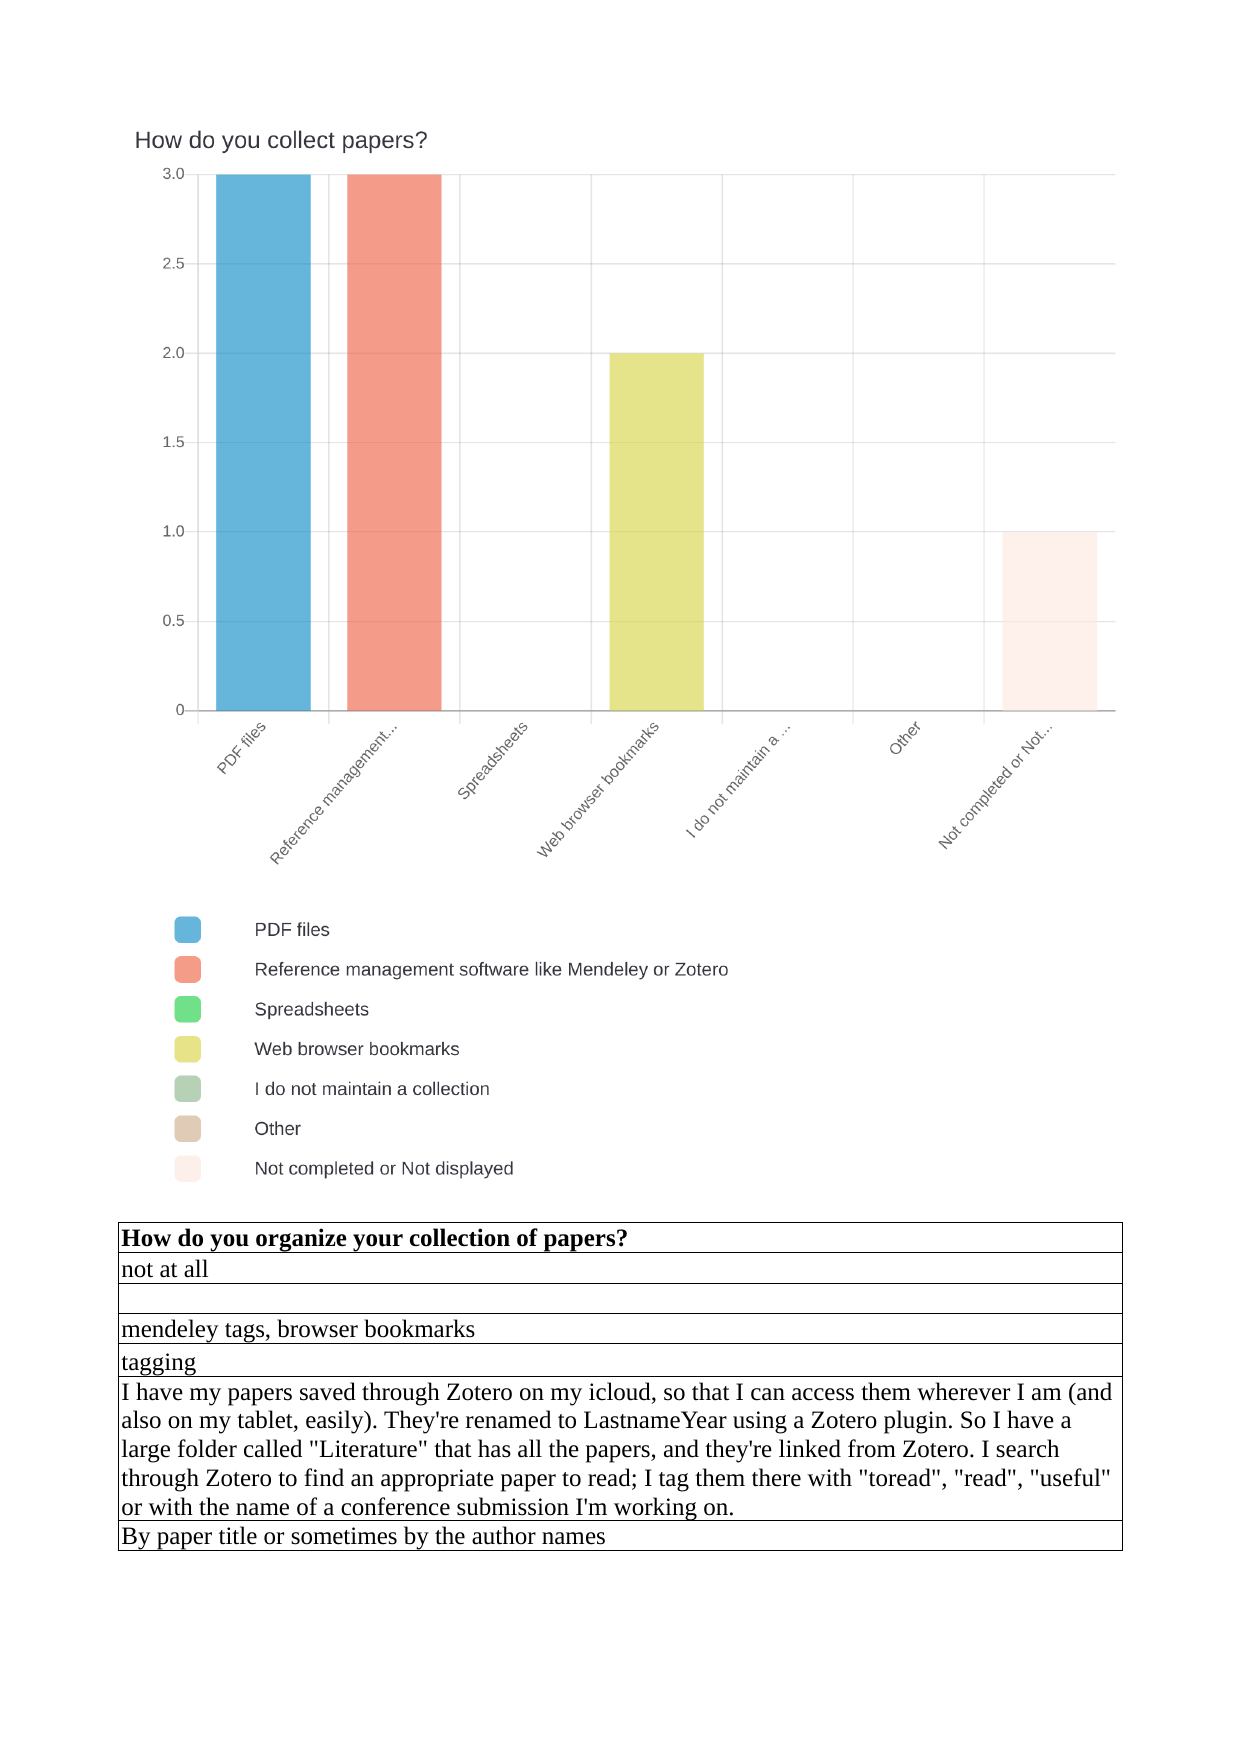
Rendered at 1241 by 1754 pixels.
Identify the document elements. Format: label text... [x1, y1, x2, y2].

table_cell tagging [119, 1344, 1122, 1376]
table_cell I have my papers saved through Zotero on my icloud, so that I can access them wherever I am (and also on my tablet, easily). They're renamed to LastnameYear using a Zotero plugin. So I have a large folder called "Literature" that has all the papers, and they're linked from Zotero. I search through Zotero to find an appropriate paper to read; I tag them there with "toread", "read", "useful" or with the name of a conference submission I'm working on. [119, 1377, 1122, 1520]
table_header How do you organize your collection of papers? [119, 1223, 1122, 1252]
table_cell By paper title or sometimes by the author names [119, 1521, 1122, 1550]
table_cell mendeley tags, browser bookmarks [119, 1314, 1122, 1343]
table_cell [119, 1284, 1122, 1313]
table_cell not at all [119, 1253, 1122, 1283]
